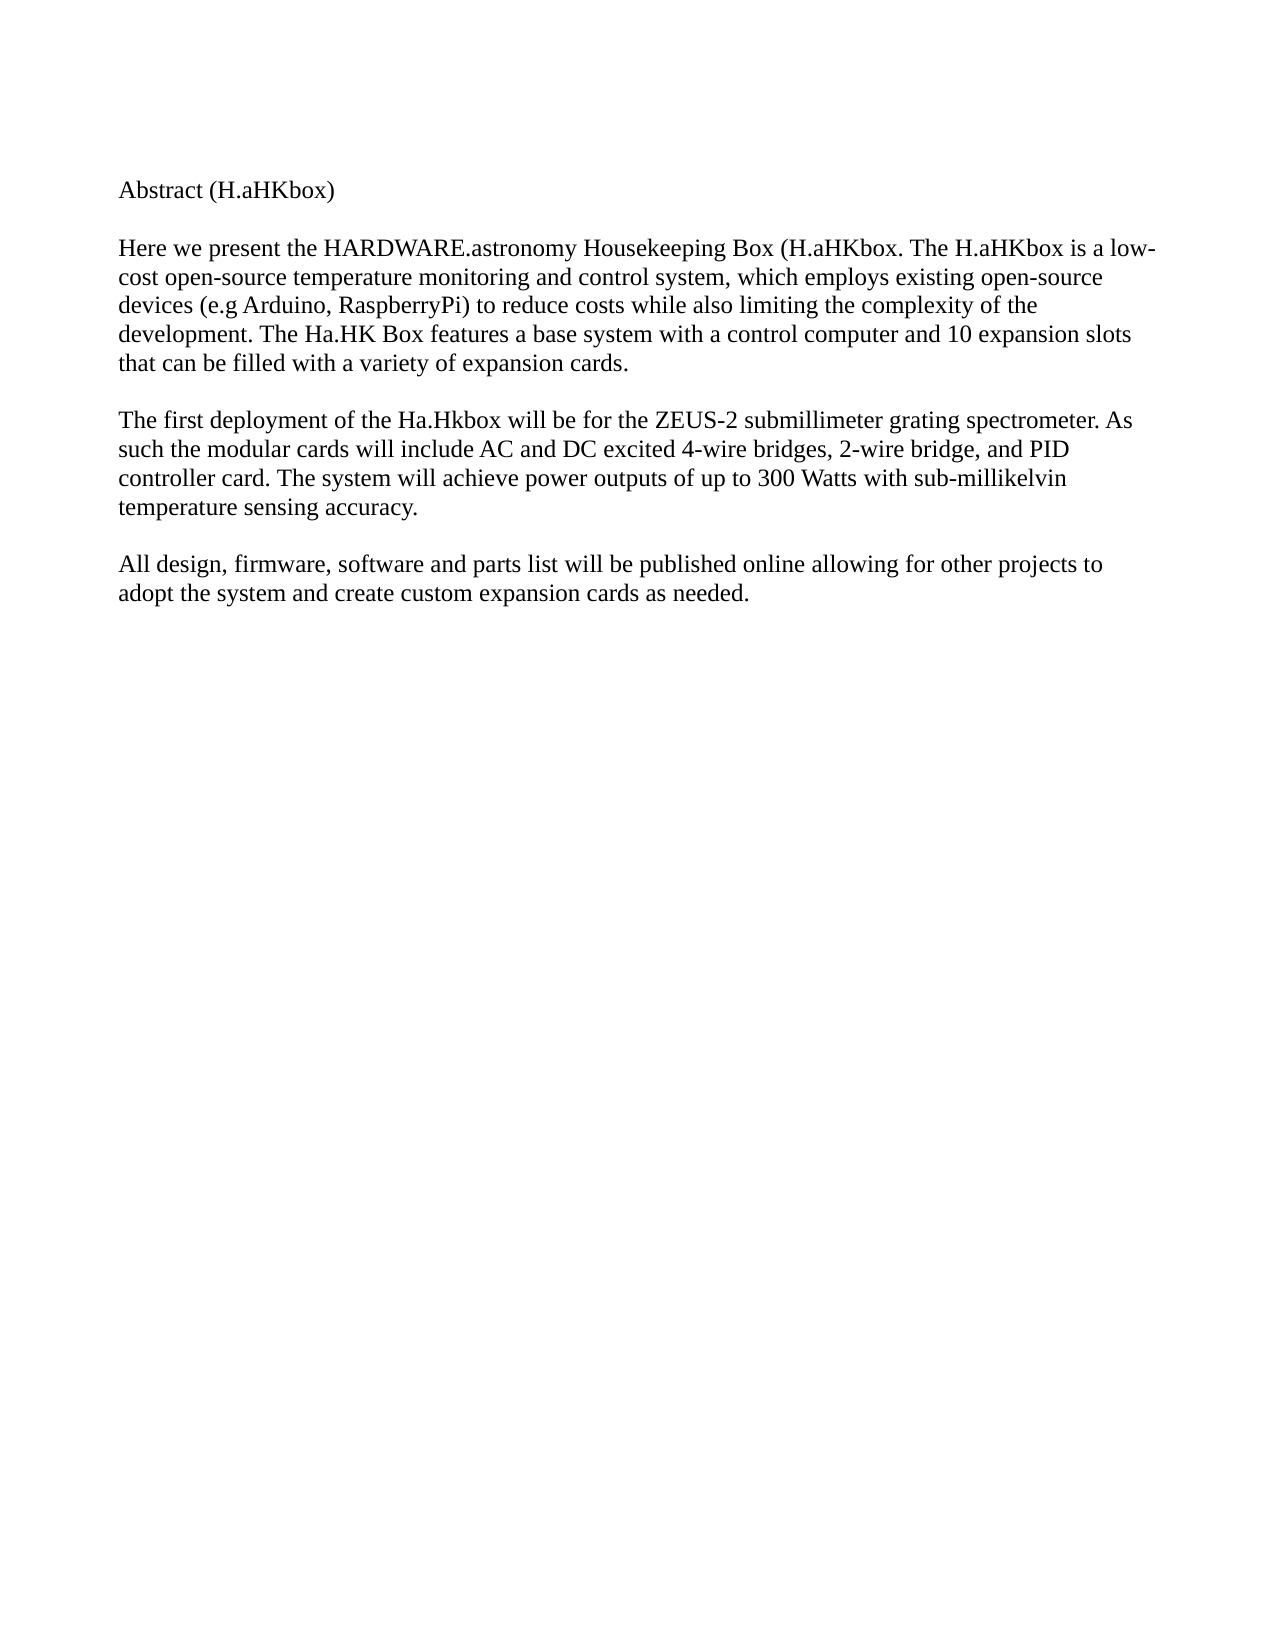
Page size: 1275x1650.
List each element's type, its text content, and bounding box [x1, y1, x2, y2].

text All design, firmware, software and parts list will be published online allowing for other projects to adopt the system and create custom expansion cards as needed. [118, 549, 1157, 607]
text Abstract (H.aHKbox) [118, 176, 1157, 204]
text The first deployment of the Ha.Hkbox will be for the ZEUS-2 submillimeter grating spectrometer. As such the modular cards will include AC and DC excited 4-wire bridges, 2-wire bridge, and PID controller card. The system will achieve power outputs of up to 300 Watts with sub-millikelvin temperature sensing accuracy. [118, 406, 1157, 521]
text Here we present the HARDWARE.astronomy Housekeeping Box (H.aHKbox. The H.aHKbox is a low-cost open-source temperature monitoring and control system, which employs existing open-source devices (e.g Arduino, RaspberryPi) to reduce costs while also limiting the complexity of the development. The Ha.HK Box features a base system with a control computer and 10 expansion slots that can be filled with a variety of expansion cards. [118, 233, 1157, 377]
